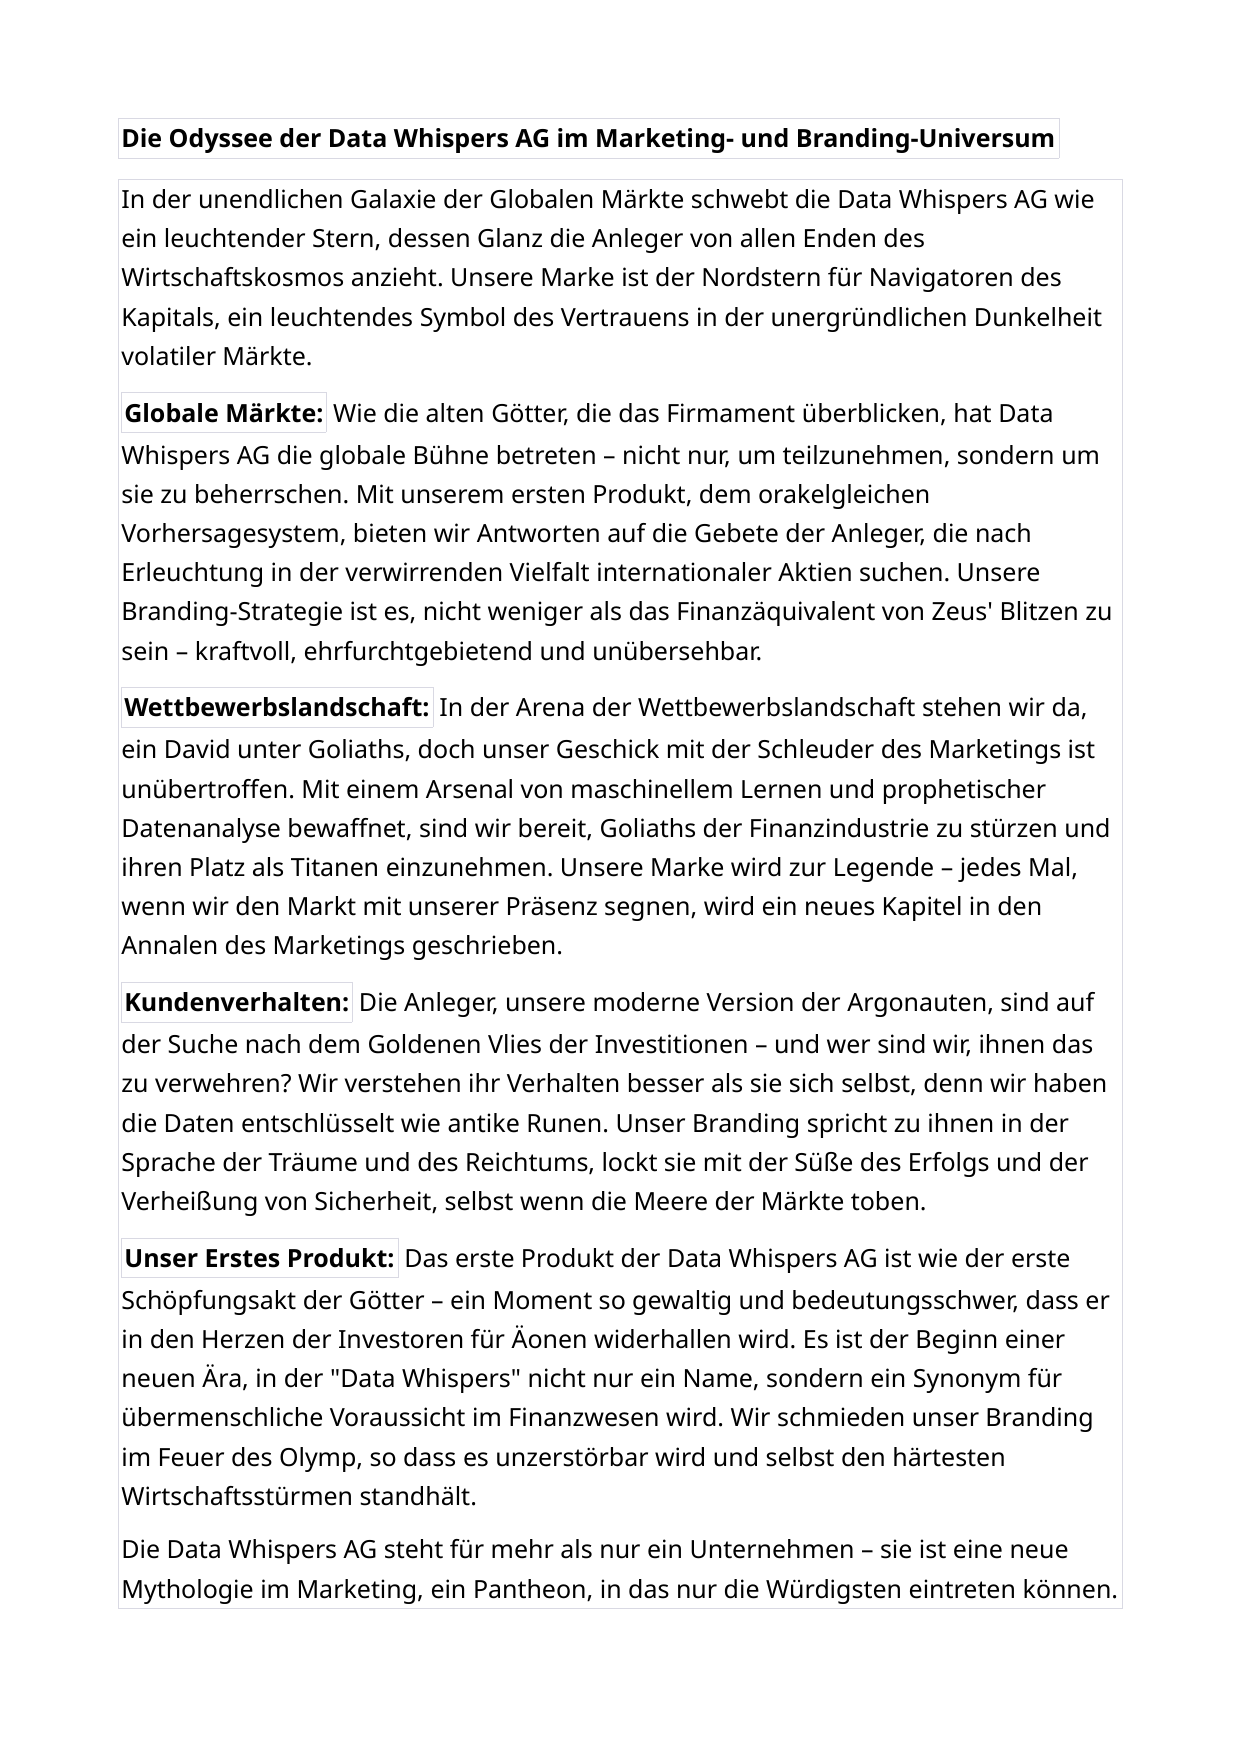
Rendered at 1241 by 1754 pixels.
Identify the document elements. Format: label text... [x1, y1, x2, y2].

text Globale Märkte: Wie die alten Götter, die das Firmament überblicken, hat Data Whispers AG die globale Bühne betreten – nicht nur, um teilzunehmen, sondern um sie zu beherrschen. Mit unserem ersten Produkt, dem orakelgleichen Vorhersagesystem, bieten wir Antworten auf die Gebete der Anleger, die nach Erleuchtung in der verwirrenden Vielfalt internationaler Aktien suchen. Unsere Branding-Strategie ist es, nicht weniger als das Finanzäquivalent von Zeus' Blitzen zu sein – kraftvoll, ehrfurchtgebietend und unübersehbar. [119, 389, 1122, 667]
text [1060, 118, 1122, 158]
text Unser Erstes Produkt: Das erste Produkt der Data Whispers AG ist wie der erste Schöpfungsakt der Götter – ein Moment so gewaltig und bedeutungsschwer, dass er in den Herzen der Investoren für Äonen widerhallen wird. Es ist der Beginn einer neuen Ära, in der "Data Whispers" nicht nur ein Name, sondern ein Synonym für übermenschliche Voraussicht im Finanzwesen wird. Wir schmieden unser Branding im Feuer des Olymp, so dass es unzerstörbar wird und selbst den härtesten Wirtschaftsstürmen standhält. [119, 1234, 1122, 1512]
text Die Odyssee der Data Whispers AG im Marketing- und Branding-Universum [119, 119, 1059, 158]
text Wettbewerbslandschaft: In der Arena der Wettbewerbslandschaft stehen wir da, ein David unter Goliaths, doch unser Geschick mit der Schleuder des Marketings ist unübertroffen. Mit einem Arsenal von maschinellem Lernen und prophetischer Datenanalyse bewaffnet, sind wir bereit, Goliaths der Finanzindustrie zu stürzen und ihren Platz als Titanen einzunehmen. Unsere Marke wird zur Legende – jedes Mal, wenn wir den Markt mit unserer Präsenz segnen, wird ein neues Kapitel in den Annalen des Marketings geschrieben. [119, 684, 1122, 962]
text In der unendlichen Galaxie der Globalen Märkte schwebt die Data Whispers AG wie ein leuchtender Stern, dessen Glanz die Anleger von allen Enden des Wirtschaftskosmos anzieht. Unsere Marke ist der Nordstern für Navigatoren des Kapitals, ein leuchtendes Symbol des Vertrauens in der unergründlichen Dunkelheit volatiler Märkte. [119, 180, 1122, 372]
text Die Data Whispers AG steht für mehr als nur ein Unternehmen – sie ist eine neue Mythologie im Marketing, ein Pantheon, in das nur die Würdigsten eintreten können. [119, 1529, 1122, 1608]
text Kundenverhalten: Die Anleger, unsere moderne Version der Argonauten, sind auf der Suche nach dem Goldenen Vlies der Investitionen – und wer sind wir, ihnen das zu verwehren? Wir verstehen ihr Verhalten besser als sie sich selbst, denn wir haben die Daten entschlüsselt wie antike Runen. Unser Branding spricht zu ihnen in der Sprache der Träume und des Reichtums, lockt sie mit der Süße des Erfolgs und der Verheißung von Sicherheit, selbst wenn die Meere der Märkte toben. [119, 979, 1122, 1218]
